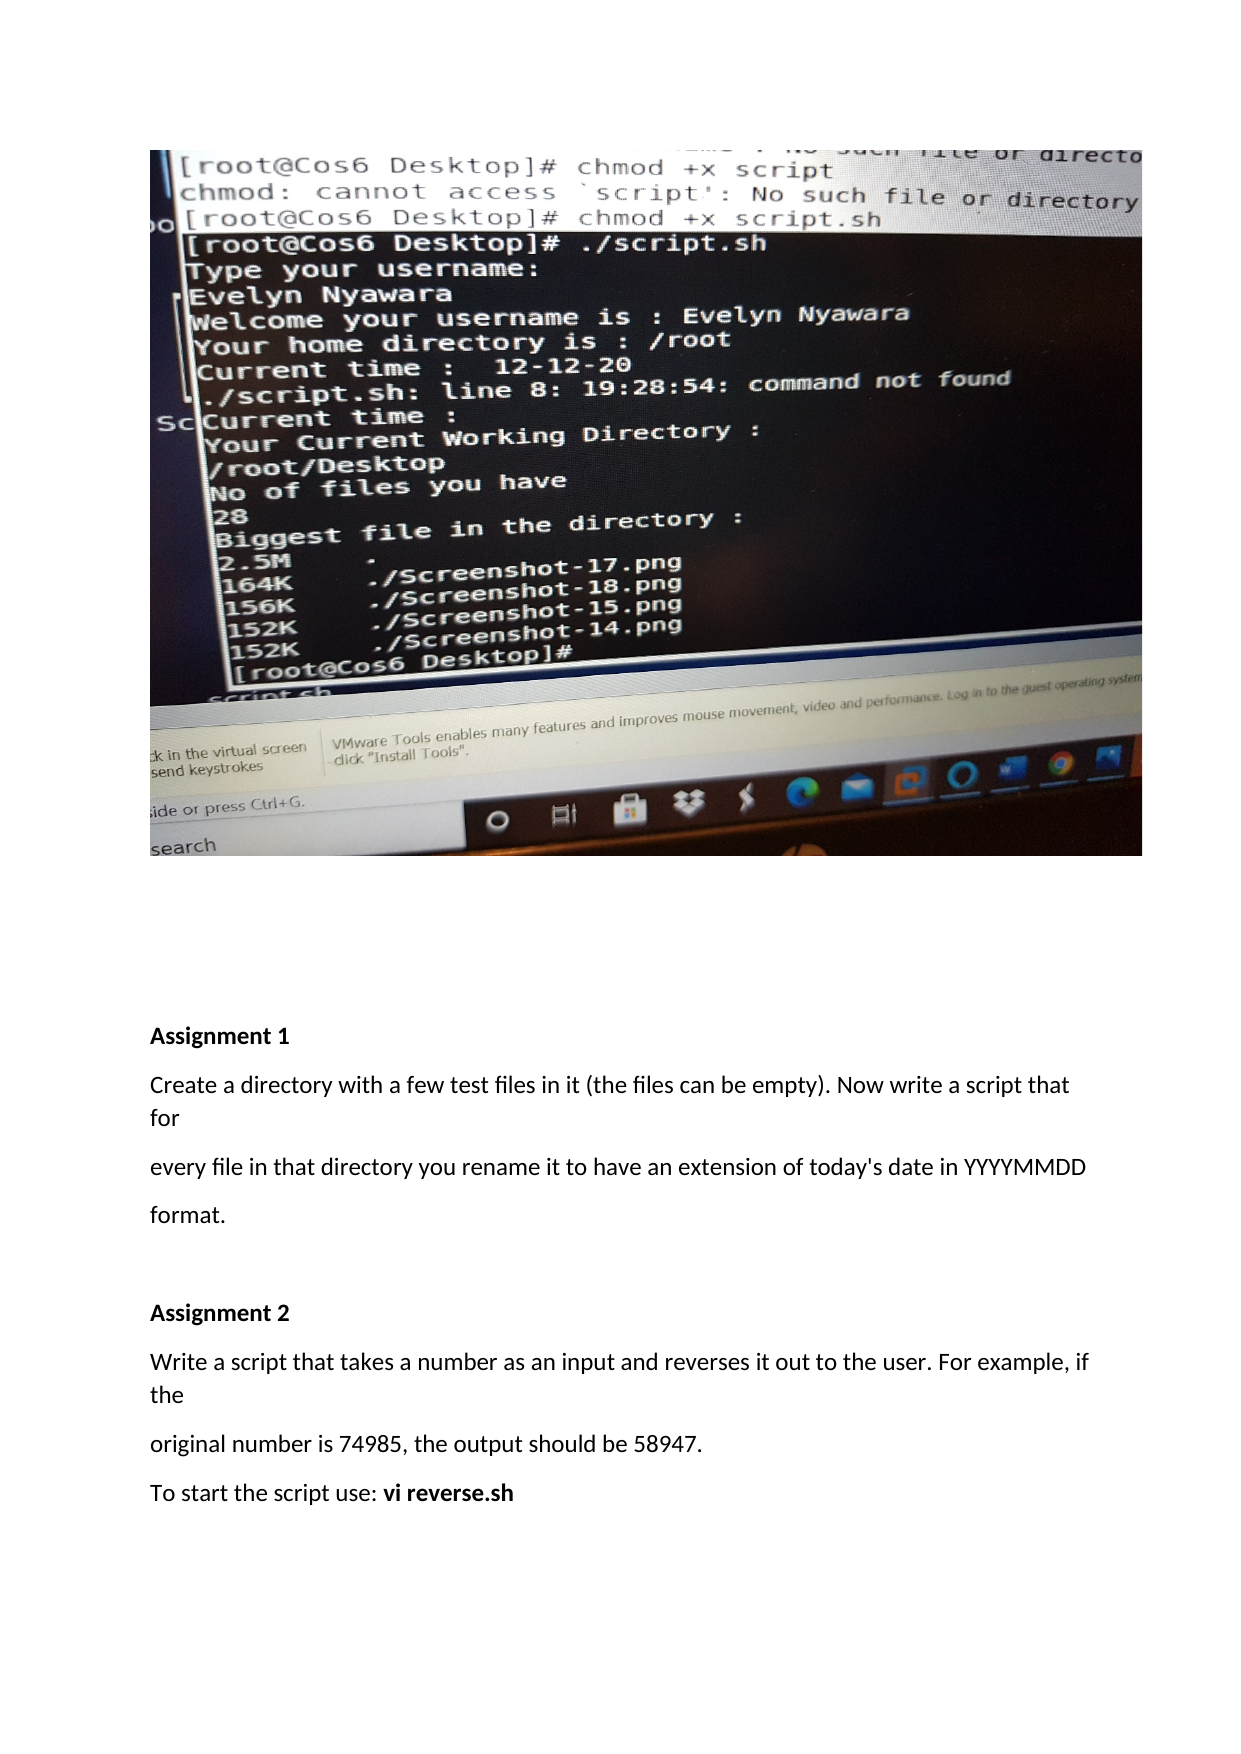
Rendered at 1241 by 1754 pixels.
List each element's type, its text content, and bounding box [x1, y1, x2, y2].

text Assignment 2 [150, 1297, 1090, 1328]
text original number is 74985, the output should be 58947. [150, 1428, 1090, 1458]
text To start the script use: vi reverse.sh [150, 1477, 1090, 1507]
text Create a directory with a few test files in it (the files can be empty). Now write a script that for [150, 1069, 1090, 1132]
text every file in that directory you rename it to have an extension of today's date in YYYYMMDD [150, 1151, 1090, 1181]
text Assignment 1 [150, 1020, 1090, 1051]
text Write a script that takes a number as an input and reverses it out to the user. For example, if the [150, 1346, 1090, 1409]
text format. [150, 1199, 1090, 1230]
